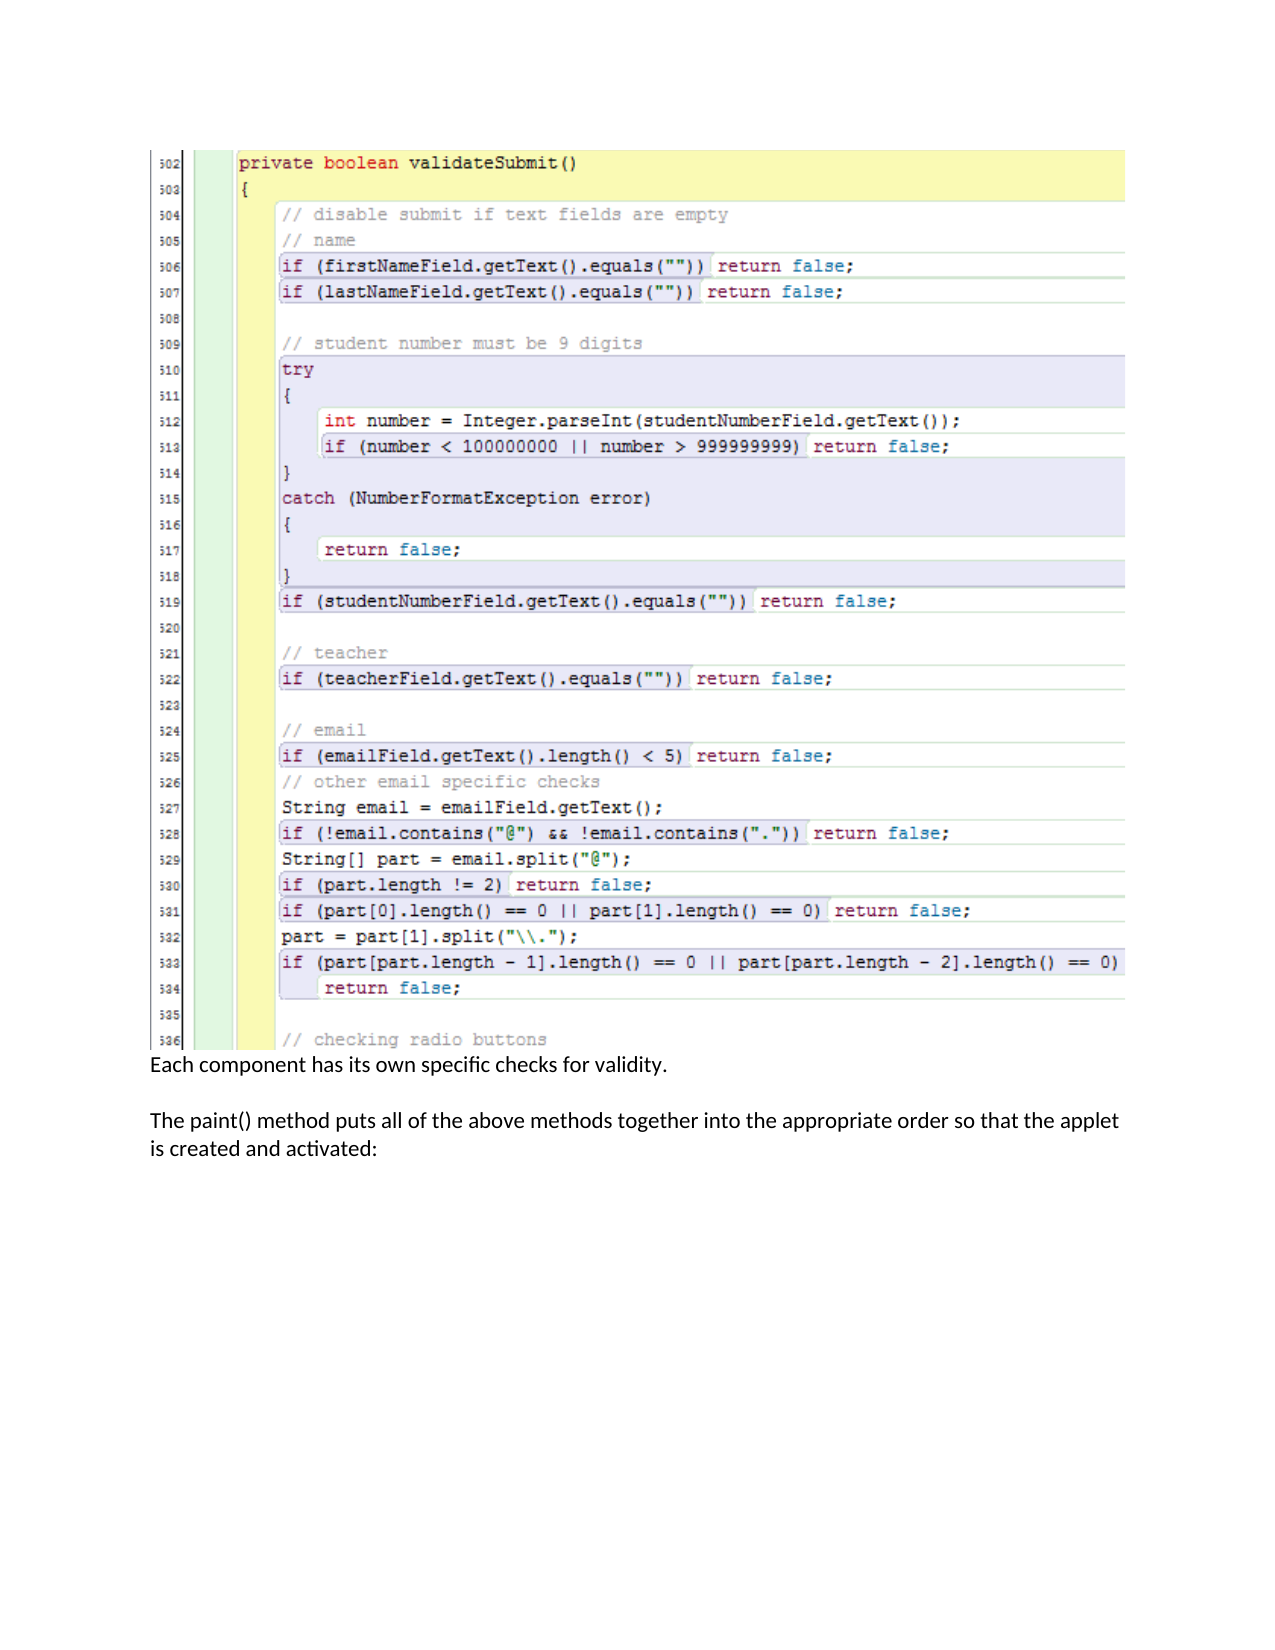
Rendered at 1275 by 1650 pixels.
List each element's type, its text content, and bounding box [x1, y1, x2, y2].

text The paint() method puts all of the above methods together into the appropriate order so that the applet is created and activated: [150, 1106, 1125, 1162]
text Each component has its own specific checks for validity. [150, 1050, 1125, 1078]
